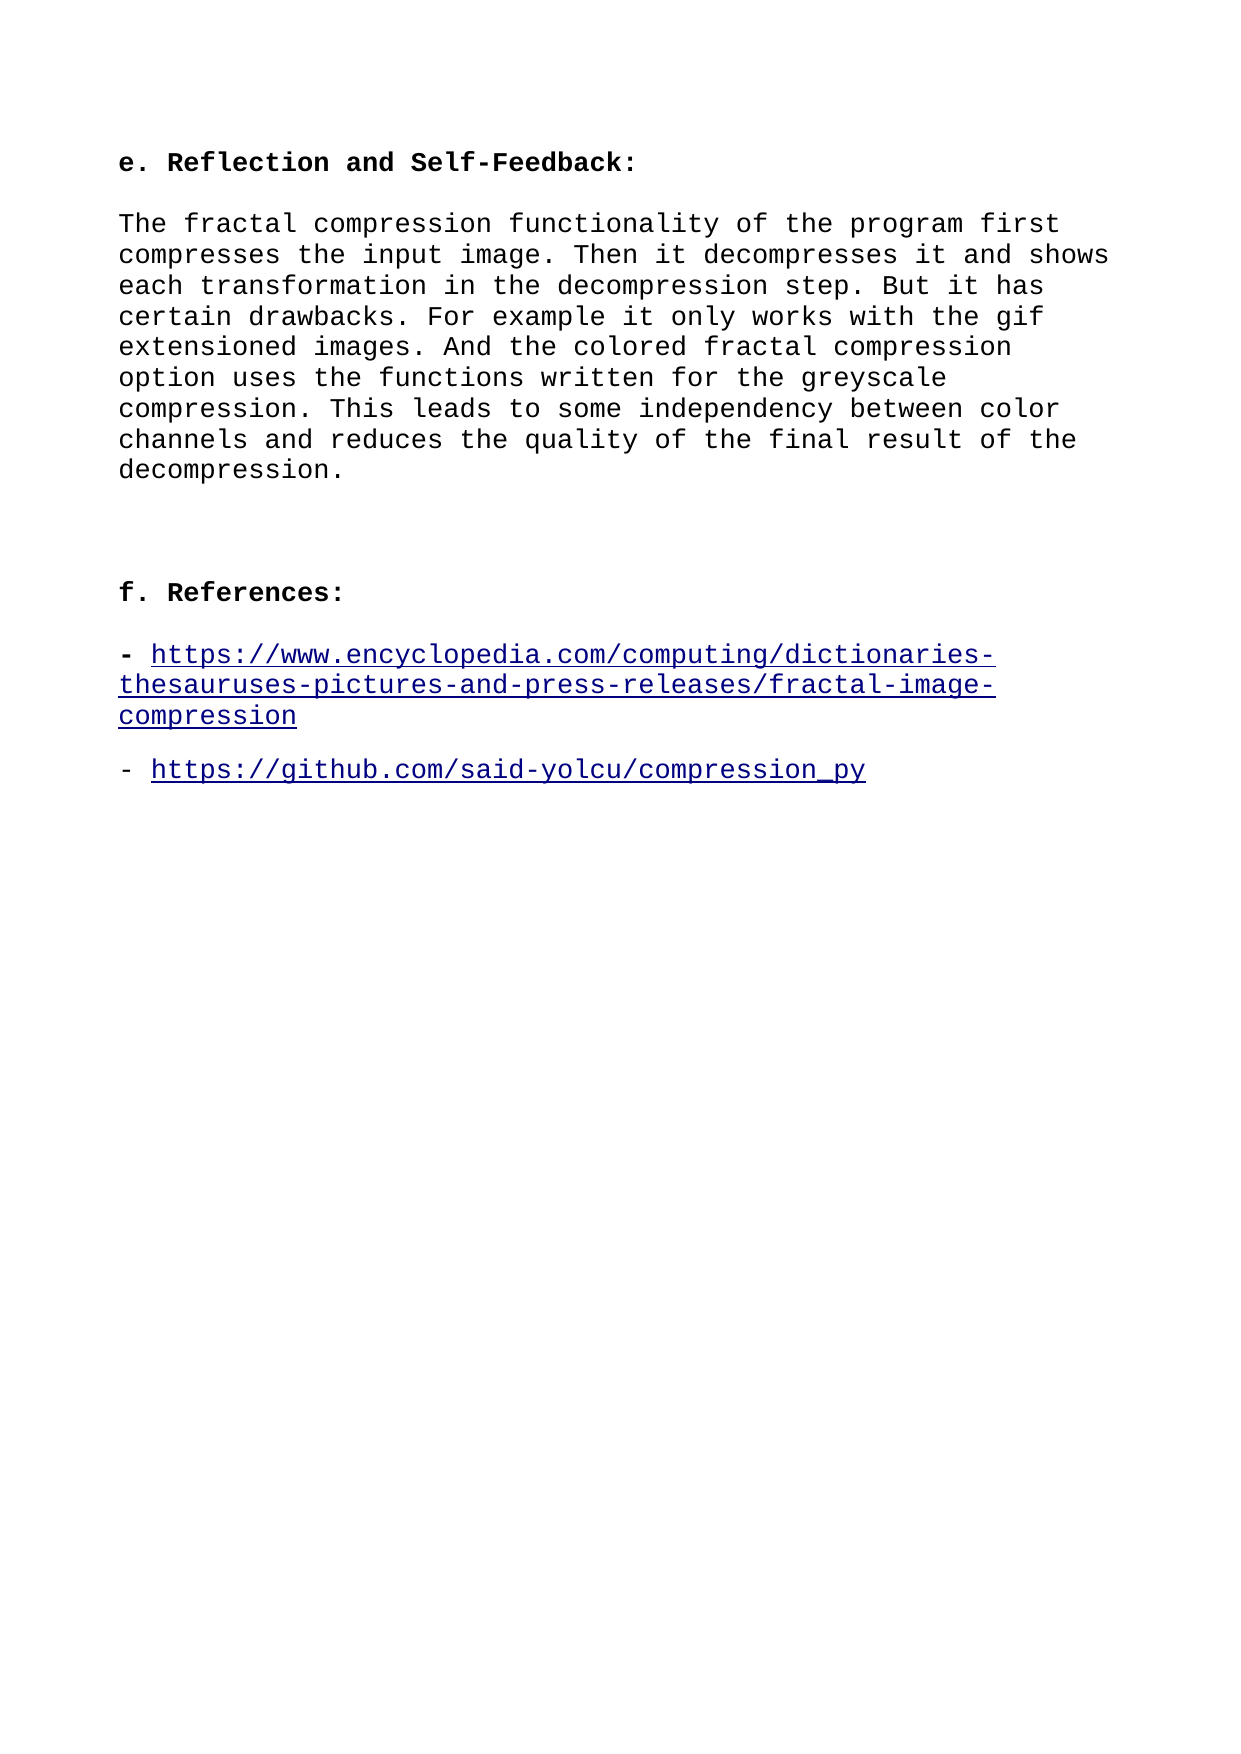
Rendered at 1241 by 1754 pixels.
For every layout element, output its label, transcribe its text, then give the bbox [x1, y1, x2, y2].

text The fractal compression functionality of the program first compresses the input image. Then it decompresses it and shows each transformation in the decompression step. But it has certain drawbacks. For example it only works with the gif extensioned images. And the colored fractal compression option uses the functions written for the greyscale compression. This leads to some independency between color channels and reduces the quality of the final result of the decompression. [118, 210, 1122, 487]
text - https://www.encyclopedia.com/computing/dictionaries-thesauruses-pictures-and-press-releases/fractal-image-compression [118, 641, 1122, 733]
text f. References: [118, 579, 1122, 610]
text - https://github.com/said-yolcu/compression_py [118, 756, 1122, 787]
text e. Reflection and Self-Feedback: [118, 149, 1122, 179]
